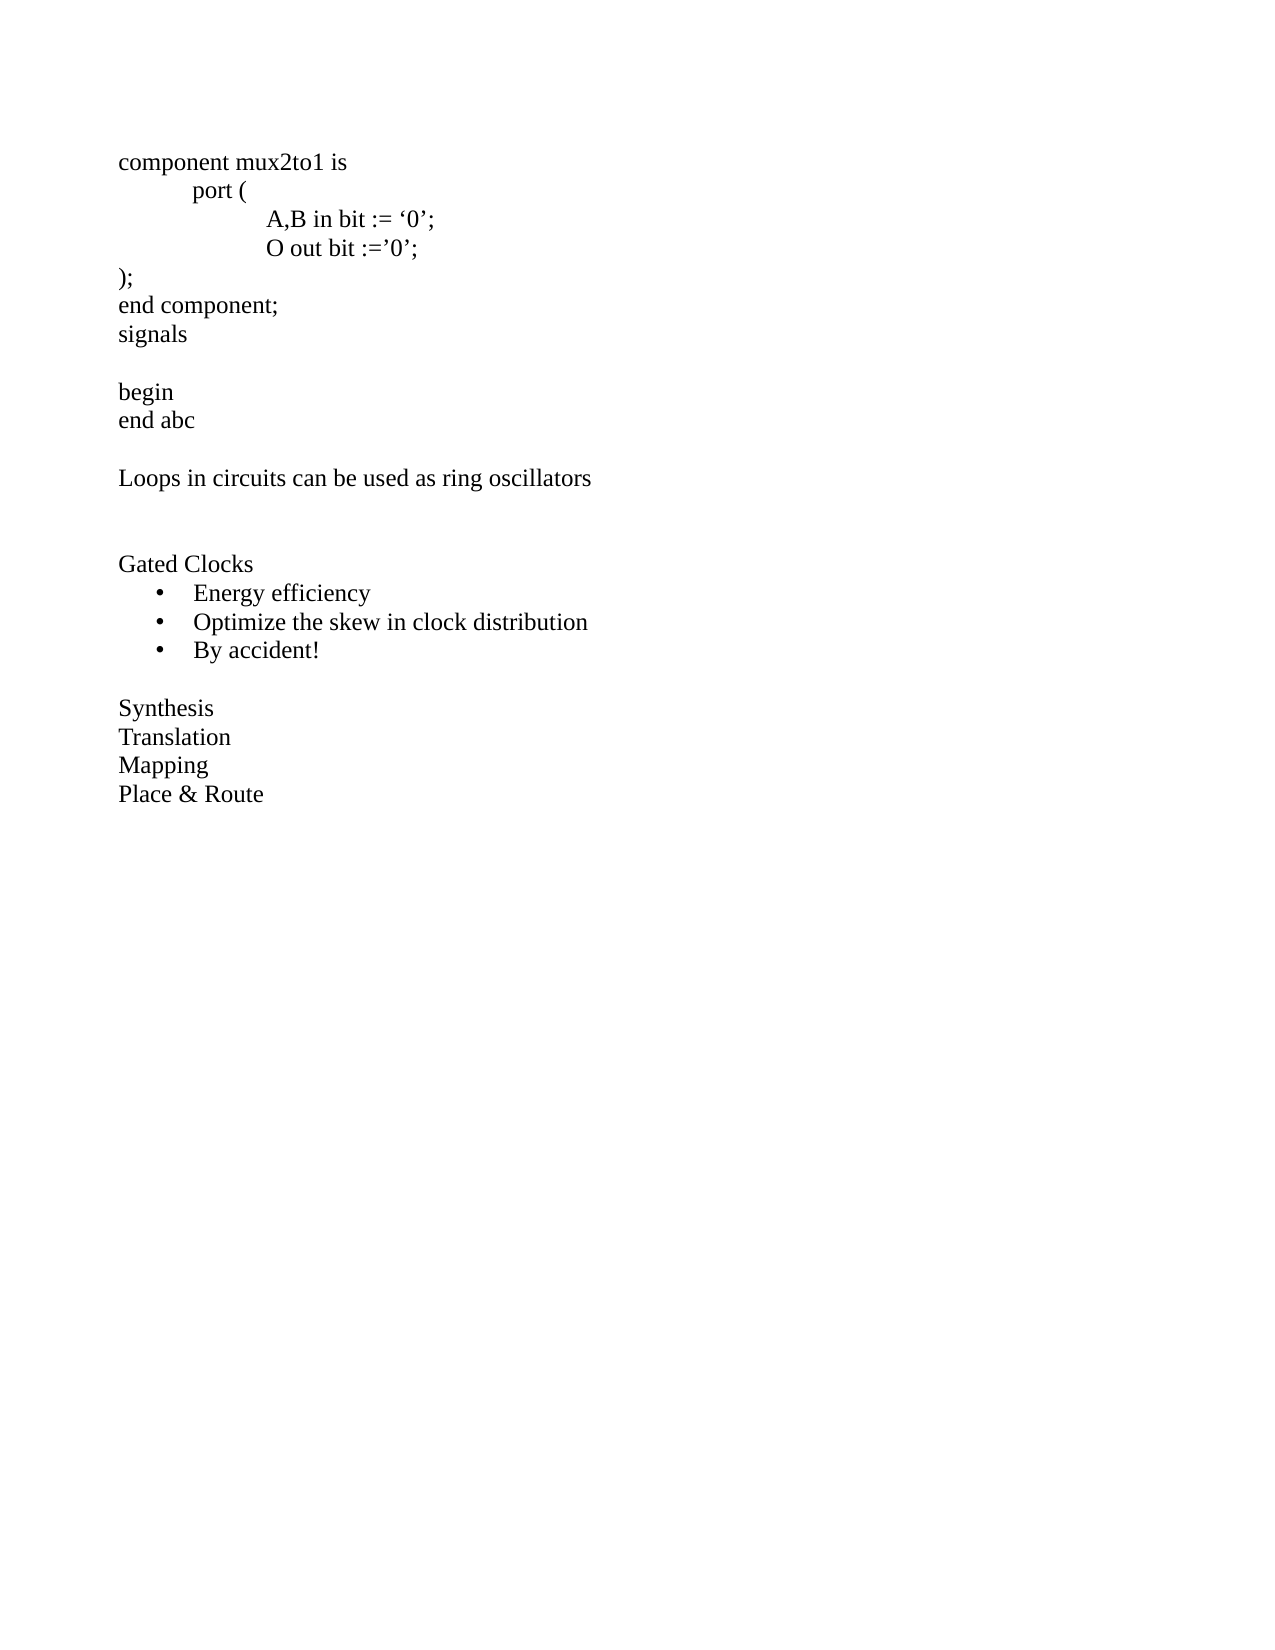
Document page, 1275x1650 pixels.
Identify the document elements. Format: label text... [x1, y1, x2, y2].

text end component; [118, 291, 1157, 319]
text end abc [118, 406, 1157, 434]
text A,B in bit := ‘0’; [118, 204, 1157, 233]
text port ( [118, 176, 1157, 204]
list Energy efficiency [156, 578, 1157, 607]
text begin [118, 377, 1157, 406]
list Optimize the skew in clock distribution [156, 607, 1157, 636]
text Synthesis [118, 693, 1157, 722]
text Translation [118, 722, 1157, 751]
text signals [118, 319, 1157, 348]
text component mux2to1 is [118, 147, 1157, 176]
text Gated Clocks [118, 549, 1157, 578]
text Loops in circuits can be used as ring oscillators [118, 463, 1157, 492]
list By accident! [156, 636, 1157, 664]
text O out bit :=’0’; [118, 233, 1157, 262]
text Place & Route [118, 779, 1157, 808]
text Mapping [118, 751, 1157, 779]
text ); [118, 262, 1157, 291]
